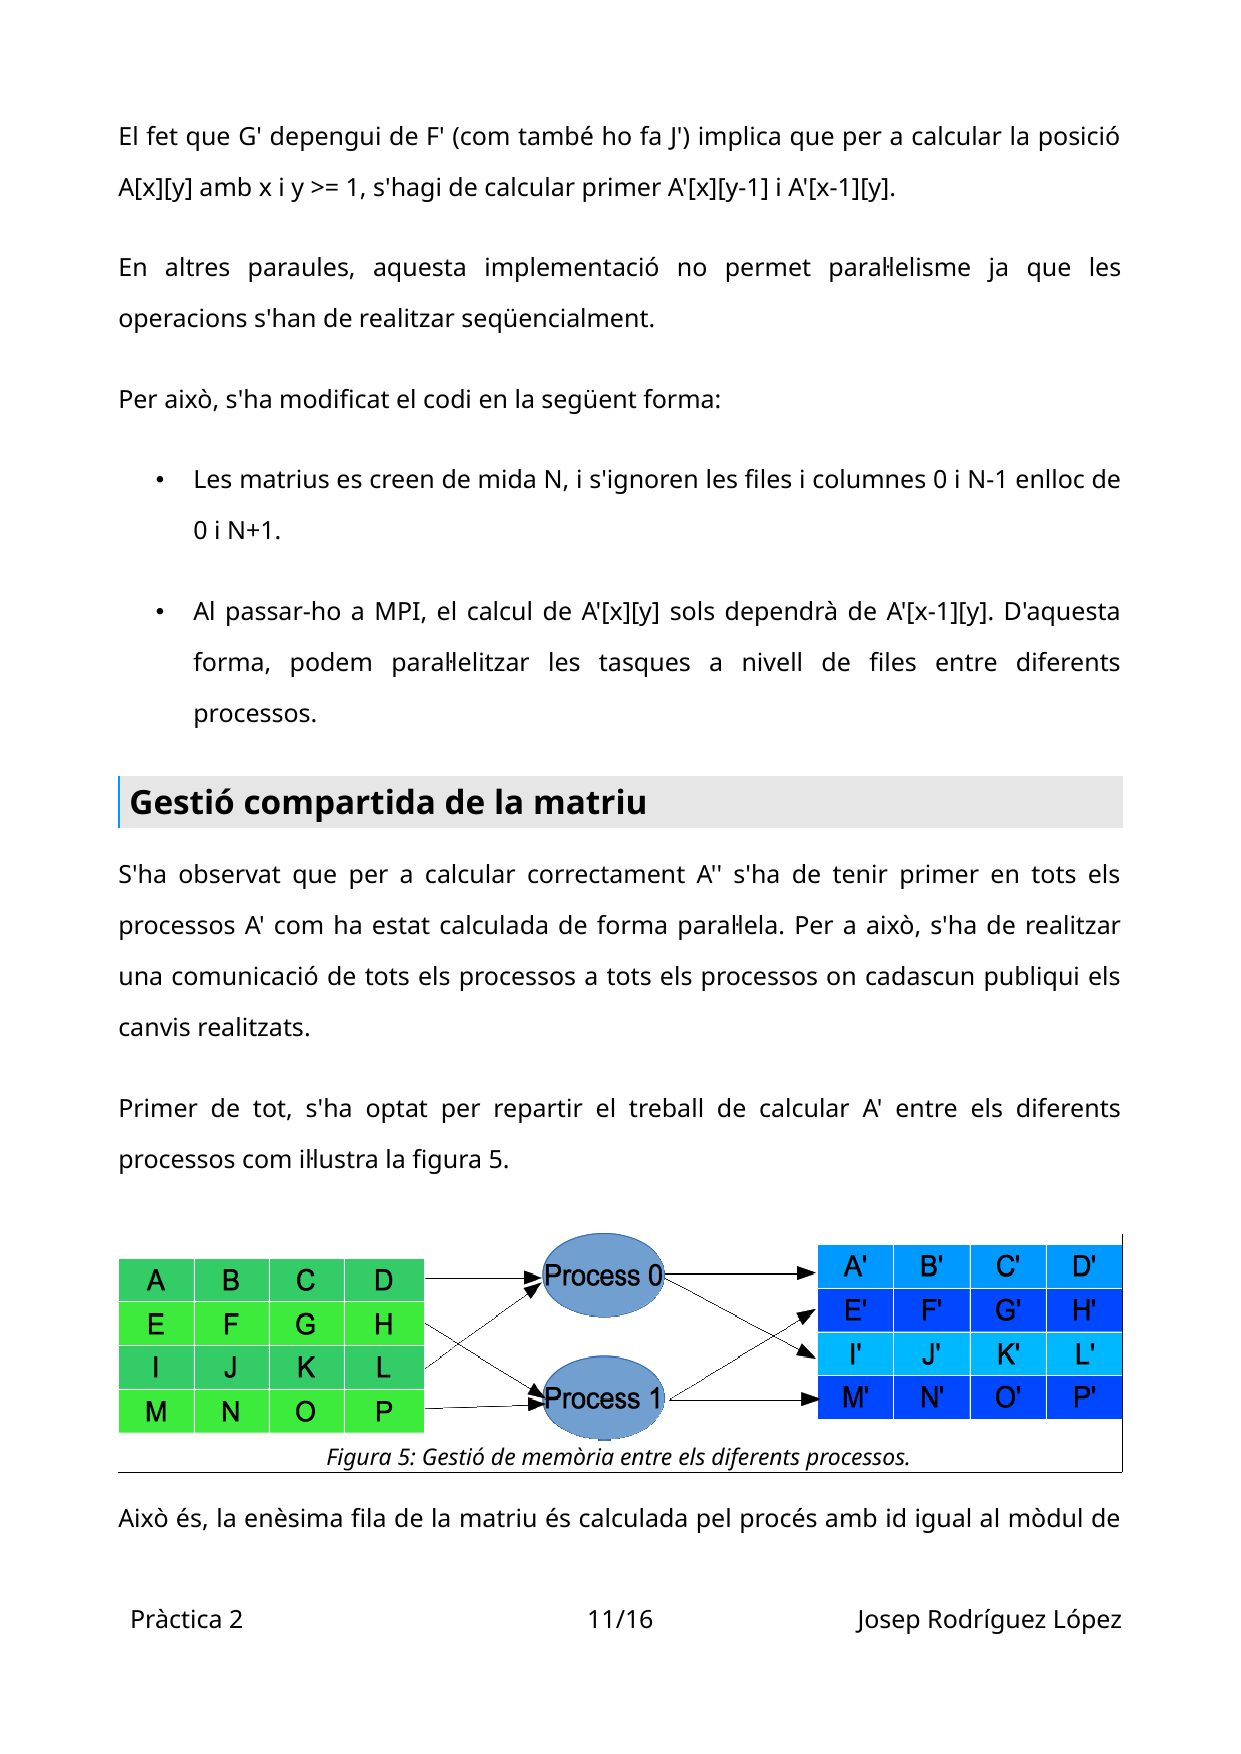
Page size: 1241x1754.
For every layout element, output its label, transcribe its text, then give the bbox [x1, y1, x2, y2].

list Al passar-ho a MPI, el calcul de A'[x][y] sols dependrà de A'[x-1][y]. D'aquesta forma, podem paral·lelitzar les tasques a nivell de files entre diferents processos. [156, 593, 1122, 729]
text S'ha observat que per a calcular correctament A'' s'ha de tenir primer en tots els processos A' com ha estat calculada de forma paral·lela. Per a això, s'ha de realitzar una comunicació de tots els processos a tots els processos on cadascun publiqui els canvis realitzats. [118, 857, 1122, 1044]
text [118, 1222, 1122, 1233]
text Figura 5: Gestió de memòria entre els diferents processos. [118, 1441, 1122, 1472]
subtitle Gestió compartida de la matriu [120, 777, 1122, 827]
picture [999, 1344, 1013, 1363]
text El fet que G' depengui de F' (com també ho fa J') implica que per a calcular la posició A[x][y] amb x i y >= 1, s'hagi de calcular primer A'[x][y-1] i A'[x-1][y]. [118, 118, 1122, 203]
text En altres paraules, aquesta implementació no permet paral·lelisme ja que les operacions s'han de realitzar seqüencialment. [118, 250, 1122, 335]
text Això és, la enèsima fila de la matriu és calculada pel procés amb id igual al mòdul de [118, 1473, 1122, 1534]
picture [923, 1344, 933, 1364]
text Per això, s'ha modificat el codi en la següent forma: [118, 381, 1122, 415]
text Primer de tot, s'ha optat per repartir el treball de calcular A' entre els diferents processos com il·lustra la figura 5. [118, 1091, 1122, 1176]
list Les matrius es creen de mida N, i s'ignoren les files i columnes 0 i N-1 enlloc de 0 i N+1. [156, 462, 1122, 547]
picture [118, 1233, 1123, 1441]
